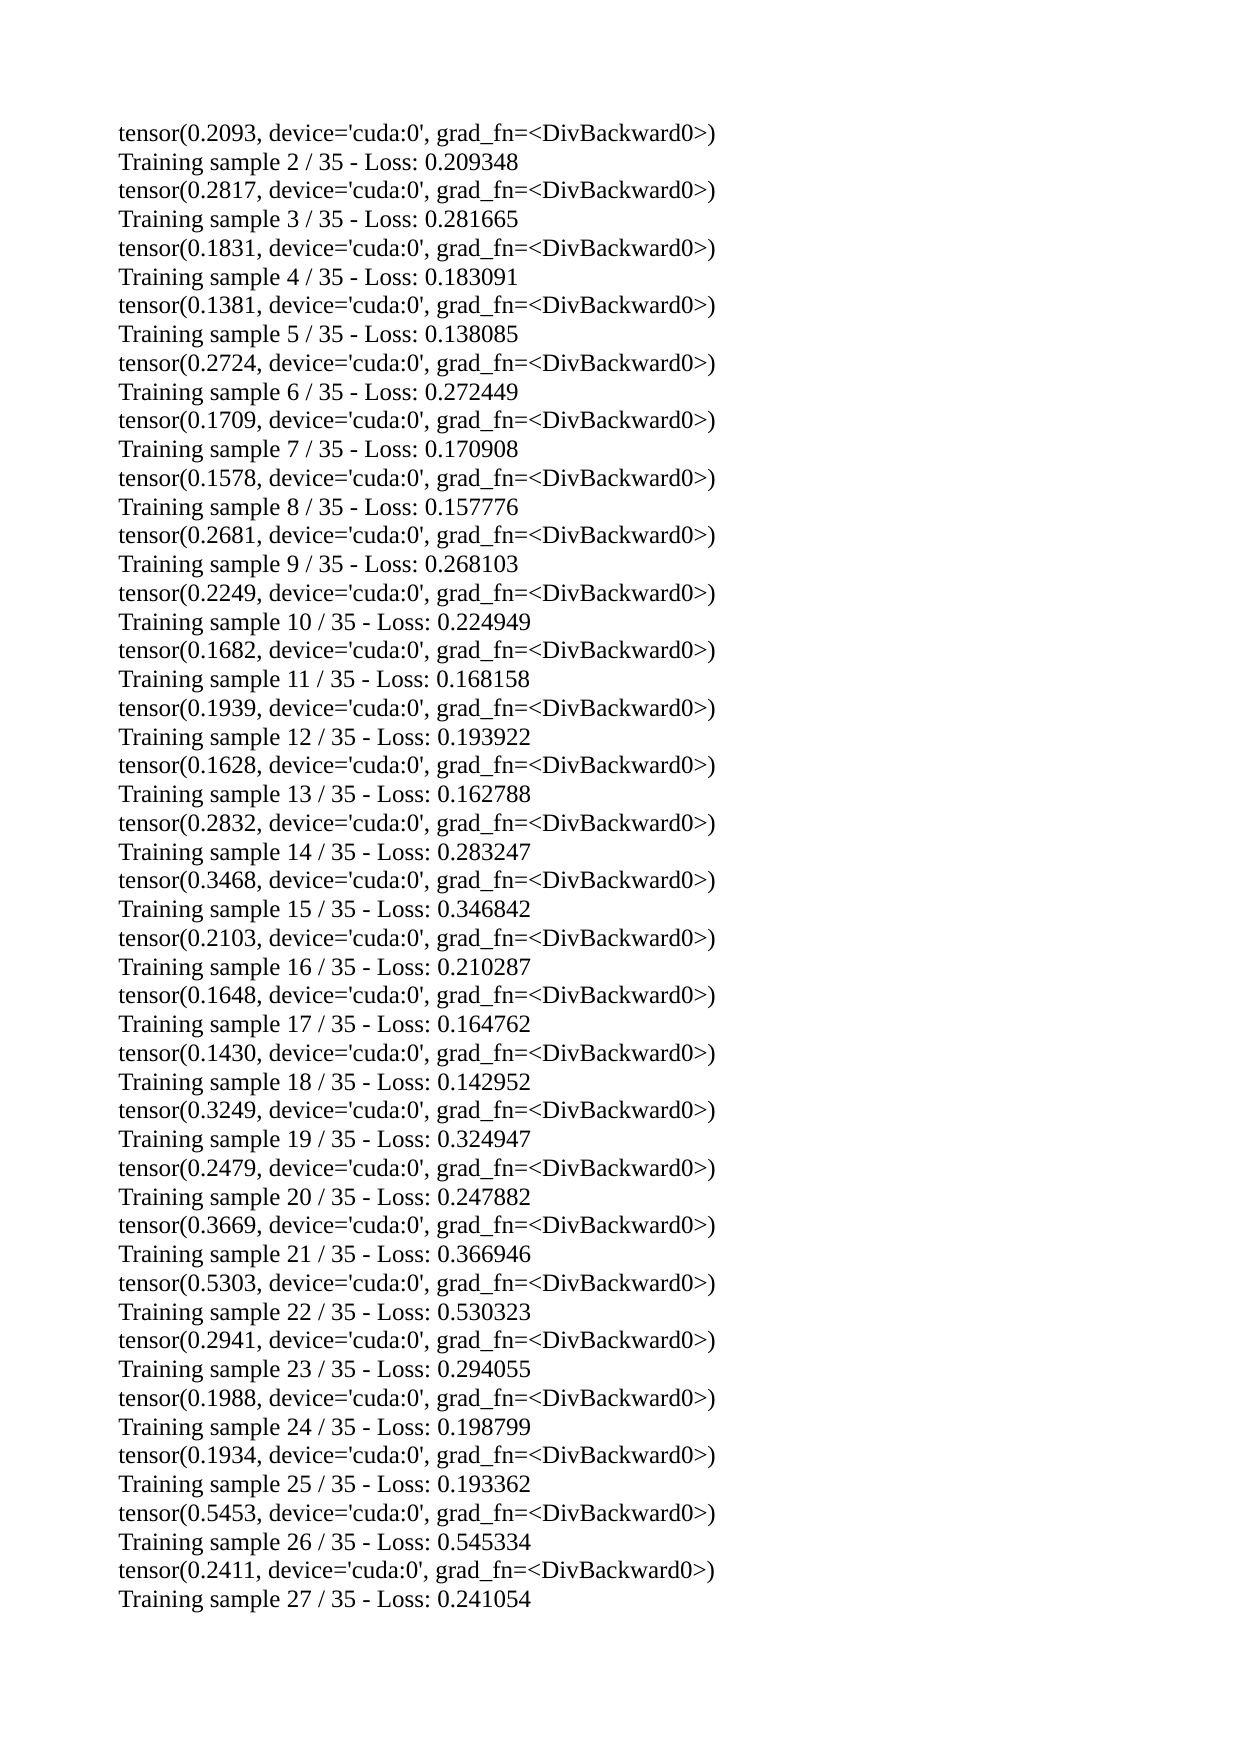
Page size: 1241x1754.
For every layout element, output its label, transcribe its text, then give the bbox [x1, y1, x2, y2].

text tensor(0.2411, device='cuda:0', grad_fn=<DivBackward0>) [118, 1556, 1122, 1584]
text tensor(0.1988, device='cuda:0', grad_fn=<DivBackward0>) [118, 1383, 1122, 1412]
text Training sample 6 / 35 - Loss: 0.272449 [118, 377, 1122, 406]
text Training sample 16 / 35 - Loss: 0.210287 [118, 952, 1122, 981]
text tensor(0.1381, device='cuda:0', grad_fn=<DivBackward0>) [118, 291, 1122, 319]
text Training sample 2 / 35 - Loss: 0.209348 [118, 147, 1122, 176]
text tensor(0.1831, device='cuda:0', grad_fn=<DivBackward0>) [118, 233, 1122, 262]
text tensor(0.3468, device='cuda:0', grad_fn=<DivBackward0>) [118, 866, 1122, 894]
text tensor(0.1648, device='cuda:0', grad_fn=<DivBackward0>) [118, 981, 1122, 1009]
text tensor(0.1628, device='cuda:0', grad_fn=<DivBackward0>) [118, 751, 1122, 779]
text tensor(0.2103, device='cuda:0', grad_fn=<DivBackward0>) [118, 923, 1122, 952]
text Training sample 19 / 35 - Loss: 0.324947 [118, 1124, 1122, 1153]
text tensor(0.2093, device='cuda:0', grad_fn=<DivBackward0>) [118, 118, 1122, 147]
text tensor(0.1934, device='cuda:0', grad_fn=<DivBackward0>) [118, 1441, 1122, 1469]
text Training sample 12 / 35 - Loss: 0.193922 [118, 722, 1122, 751]
text tensor(0.1430, device='cuda:0', grad_fn=<DivBackward0>) [118, 1038, 1122, 1067]
text tensor(0.3669, device='cuda:0', grad_fn=<DivBackward0>) [118, 1211, 1122, 1239]
text Training sample 21 / 35 - Loss: 0.366946 [118, 1239, 1122, 1268]
text tensor(0.3249, device='cuda:0', grad_fn=<DivBackward0>) [118, 1096, 1122, 1124]
text tensor(0.1939, device='cuda:0', grad_fn=<DivBackward0>) [118, 693, 1122, 722]
text Training sample 22 / 35 - Loss: 0.530323 [118, 1297, 1122, 1326]
text Training sample 8 / 35 - Loss: 0.157776 [118, 492, 1122, 521]
text Training sample 5 / 35 - Loss: 0.138085 [118, 319, 1122, 348]
text Training sample 14 / 35 - Loss: 0.283247 [118, 837, 1122, 866]
text Training sample 11 / 35 - Loss: 0.168158 [118, 664, 1122, 693]
text tensor(0.1709, device='cuda:0', grad_fn=<DivBackward0>) [118, 406, 1122, 434]
text Training sample 4 / 35 - Loss: 0.183091 [118, 262, 1122, 291]
text Training sample 23 / 35 - Loss: 0.294055 [118, 1354, 1122, 1383]
text tensor(0.2681, device='cuda:0', grad_fn=<DivBackward0>) [118, 521, 1122, 549]
text tensor(0.1578, device='cuda:0', grad_fn=<DivBackward0>) [118, 463, 1122, 492]
text Training sample 10 / 35 - Loss: 0.224949 [118, 607, 1122, 636]
text Training sample 3 / 35 - Loss: 0.281665 [118, 204, 1122, 233]
text tensor(0.2941, device='cuda:0', grad_fn=<DivBackward0>) [118, 1326, 1122, 1354]
text Training sample 27 / 35 - Loss: 0.241054 [118, 1584, 1122, 1613]
text tensor(0.5303, device='cuda:0', grad_fn=<DivBackward0>) [118, 1268, 1122, 1297]
text Training sample 9 / 35 - Loss: 0.268103 [118, 549, 1122, 578]
text Training sample 18 / 35 - Loss: 0.142952 [118, 1067, 1122, 1096]
text tensor(0.1682, device='cuda:0', grad_fn=<DivBackward0>) [118, 636, 1122, 664]
text Training sample 24 / 35 - Loss: 0.198799 [118, 1412, 1122, 1441]
text Training sample 20 / 35 - Loss: 0.247882 [118, 1182, 1122, 1211]
text tensor(0.2817, device='cuda:0', grad_fn=<DivBackward0>) [118, 176, 1122, 204]
text Training sample 13 / 35 - Loss: 0.162788 [118, 779, 1122, 808]
text Training sample 15 / 35 - Loss: 0.346842 [118, 894, 1122, 923]
text tensor(0.2724, device='cuda:0', grad_fn=<DivBackward0>) [118, 348, 1122, 377]
text tensor(0.2479, device='cuda:0', grad_fn=<DivBackward0>) [118, 1153, 1122, 1182]
text tensor(0.2832, device='cuda:0', grad_fn=<DivBackward0>) [118, 808, 1122, 837]
text tensor(0.2249, device='cuda:0', grad_fn=<DivBackward0>) [118, 578, 1122, 607]
text Training sample 26 / 35 - Loss: 0.545334 [118, 1527, 1122, 1556]
text Training sample 17 / 35 - Loss: 0.164762 [118, 1009, 1122, 1038]
text Training sample 25 / 35 - Loss: 0.193362 [118, 1469, 1122, 1498]
text Training sample 7 / 35 - Loss: 0.170908 [118, 434, 1122, 463]
text tensor(0.5453, device='cuda:0', grad_fn=<DivBackward0>) [118, 1498, 1122, 1527]
